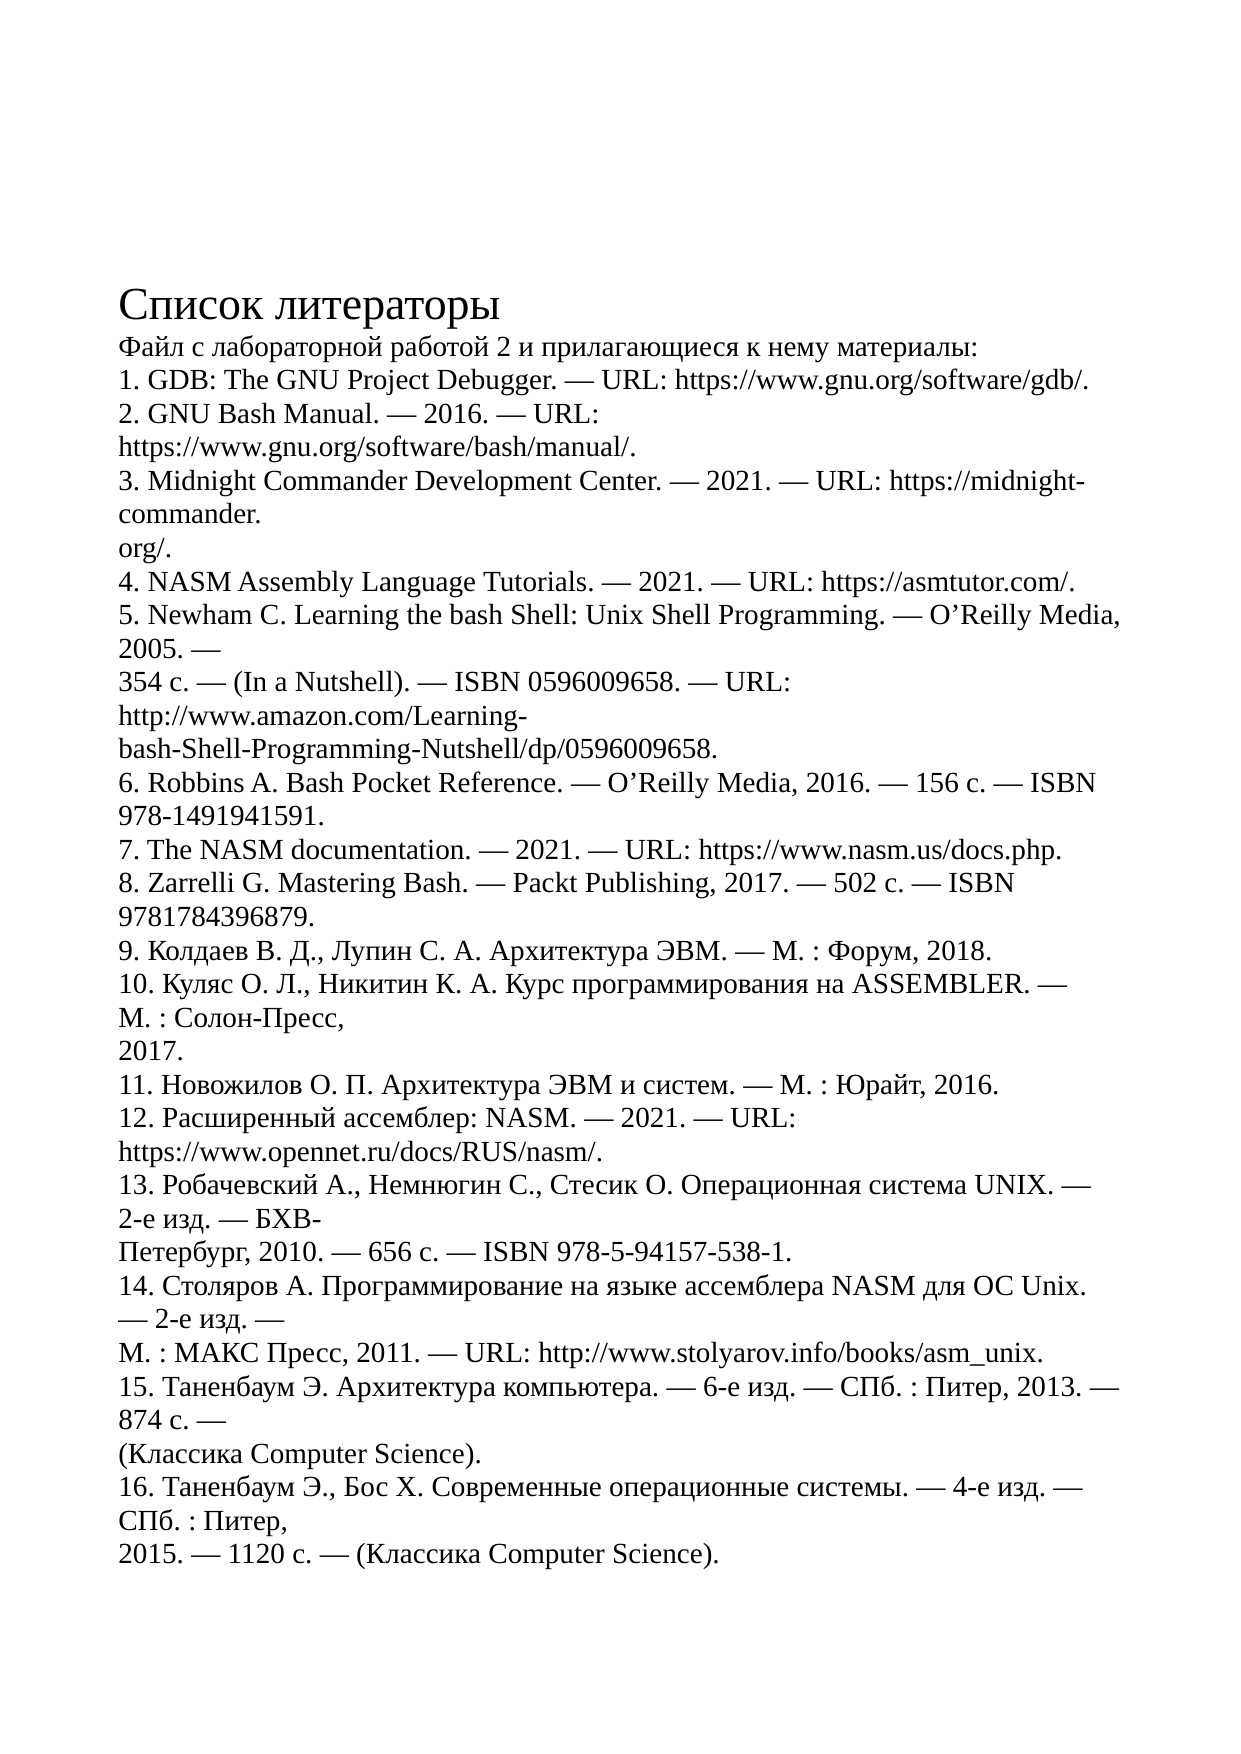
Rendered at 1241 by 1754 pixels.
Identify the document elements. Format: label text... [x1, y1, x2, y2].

text 5. Newham C. Learning the bash Shell: Unix Shell Programming. — O’Reilly Media, 2005. — [118, 597, 1122, 664]
text Файл с лабораторной работой 2 и прилагающиеся к нему материалы: [118, 329, 1122, 362]
text 7. The NASM documentation. — 2021. — URL: https://www.nasm.us/docs.php. [118, 832, 1122, 866]
text 15. Таненбаум Э. Архитектура компьютера. — 6-е изд. — СПб. : Питер, 2013. — 874 с. — [118, 1369, 1122, 1436]
text 8. Zarrelli G. Mastering Bash. — Packt Publishing, 2017. — 502 с. — ISBN 9781784396879. [118, 866, 1122, 933]
text 3. Midnight Commander Development Center. — 2021. — URL: https://midnight-commander. [118, 463, 1122, 530]
text 354 с. — (In a Nutshell). — ISBN 0596009658. — URL: http://www.amazon.com/Learning- [118, 664, 1122, 731]
text 14. Столяров А. Программирование на языке ассемблера NASM для ОС Unix. — 2-е изд. — [118, 1268, 1122, 1335]
text 10. Куляс О. Л., Никитин К. А. Курс программирования на ASSEMBLER. — М. : Солон-Пресс, [118, 966, 1122, 1033]
text Список литераторы [118, 276, 1122, 329]
text 16. Таненбаум Э., Бос Х. Современные операционные системы. — 4-е изд. — СПб. : Питер, [118, 1469, 1122, 1536]
text bash-Shell-Programming-Nutshell/dp/0596009658. [118, 731, 1122, 765]
text 1. GDB: The GNU Project Debugger. — URL: https://www.gnu.org/software/gdb/. [118, 362, 1122, 396]
text 13. Робачевский А., Немнюгин С., Стесик О. Операционная система UNIX. — 2-е изд. — БХВ- [118, 1167, 1122, 1234]
text 6. Robbins A. Bash Pocket Reference. — O’Reilly Media, 2016. — 156 с. — ISBN 978-1491941591. [118, 765, 1122, 832]
text 9. Колдаев В. Д., Лупин С. А. Архитектура ЭВМ. — М. : Форум, 2018. [118, 933, 1122, 966]
text 2015. — 1120 с. — (Классика Computer Science). [118, 1536, 1122, 1570]
text 12. Расширенный ассемблер: NASM. — 2021. — URL: https://www.opennet.ru/docs/RUS/nasm/. [118, 1100, 1122, 1167]
text org/. [118, 530, 1122, 564]
text 2017. [118, 1033, 1122, 1067]
text (Классика Computer Science). [118, 1436, 1122, 1469]
text 11. Новожилов О. П. Архитектура ЭВМ и систем. — М. : Юрайт, 2016. [118, 1067, 1122, 1100]
text 4. NASM Assembly Language Tutorials. — 2021. — URL: https://asmtutor.com/. [118, 564, 1122, 597]
text М. : МАКС Пресс, 2011. — URL: http://www.stolyarov.info/books/asm_unix. [118, 1335, 1122, 1369]
text Петербург, 2010. — 656 с. — ISBN 978-5-94157-538-1. [118, 1234, 1122, 1268]
text 2. GNU Bash Manual. — 2016. — URL: https://www.gnu.org/software/bash/manual/. [118, 396, 1122, 463]
